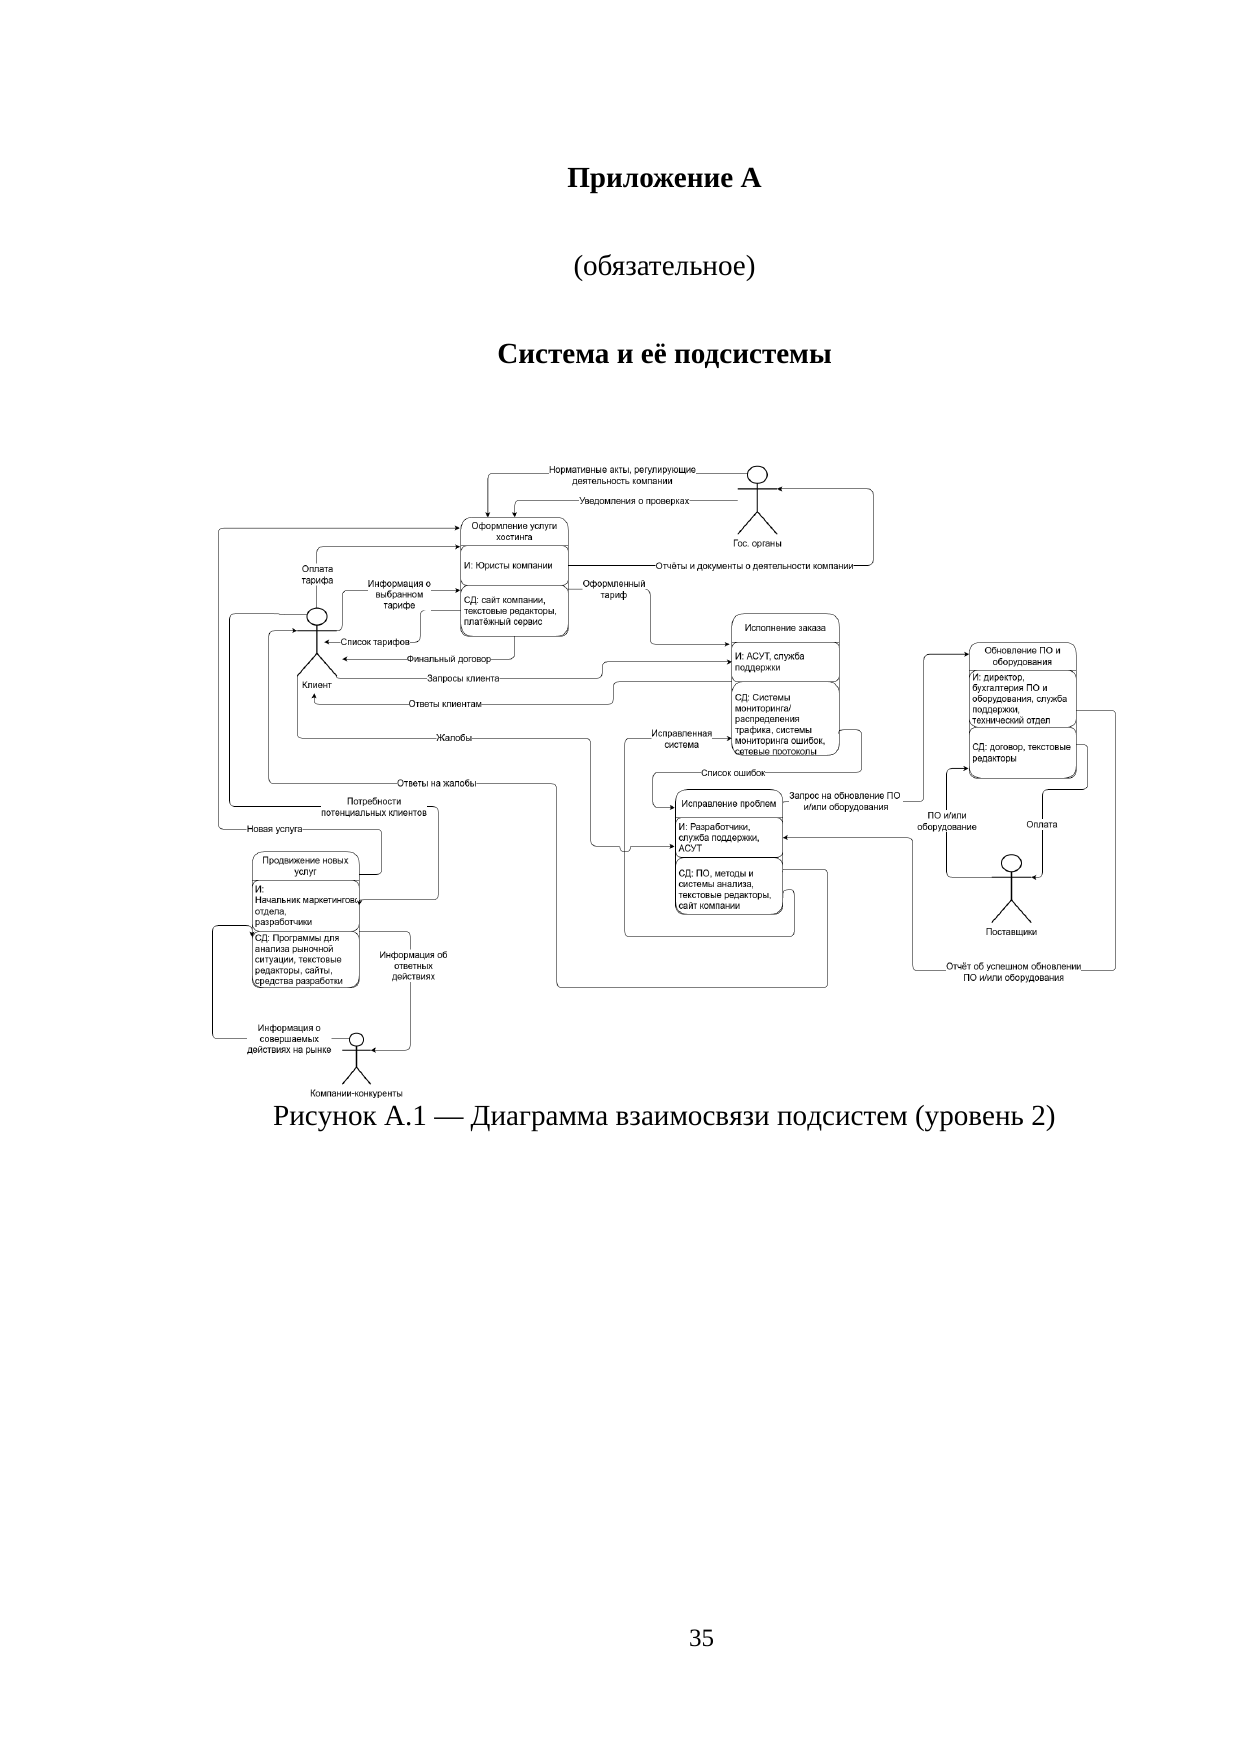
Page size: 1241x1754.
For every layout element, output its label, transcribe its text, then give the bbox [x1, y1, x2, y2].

text Рисунок А.1 — Диаграмма взаимосвязи подсистем (уровень 2) [208, 1099, 1120, 1132]
subtitle Приложение А [177, 161, 1152, 194]
subtitle (обязательное) [177, 248, 1152, 282]
subtitle Система и её подсистемы [177, 336, 1152, 369]
picture [208, 464, 1121, 1099]
